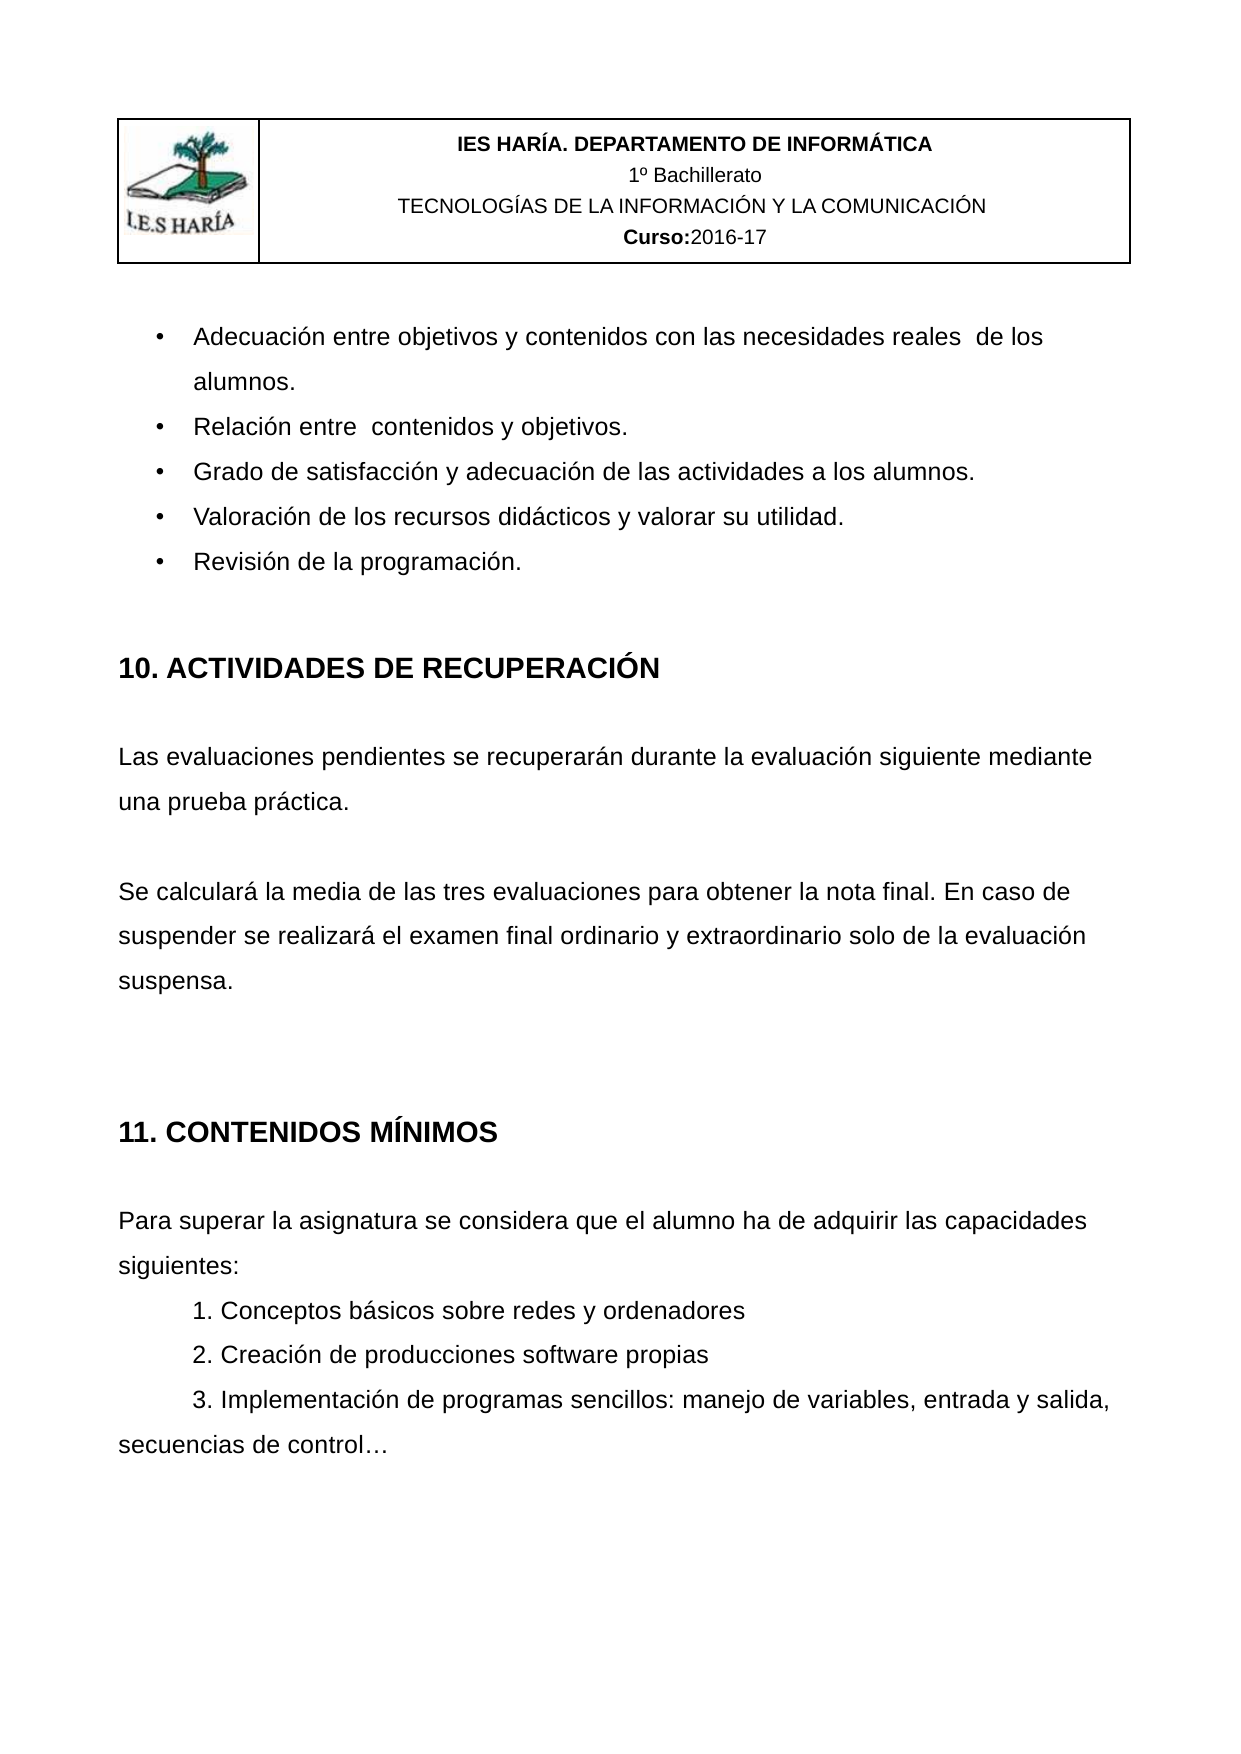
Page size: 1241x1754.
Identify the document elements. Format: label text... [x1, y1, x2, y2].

text Se calculará la media de las tres evaluaciones para obtener la nota final. En caso de suspender se realizará el examen final ordinario y extraordinario solo de la evaluación suspensa. [118, 877, 1122, 996]
text 3. Implementación de programas sencillos: manejo de variables, entrada y salida, secuencias de control… [118, 1385, 1122, 1460]
subtitle 10. ACTIVIDADES DE RECUPERACIÓN [118, 651, 1122, 685]
list Grado de satisfacción y adecuación de las actividades a los alumnos. [156, 457, 1122, 487]
subtitle 11. CONTENIDOS MÍNIMOS [118, 1115, 1122, 1149]
list Revisión de la programación. [156, 547, 1122, 577]
text Las evaluaciones pendientes se recuperarán durante la evaluación siguiente mediante una prueba práctica. [118, 742, 1122, 817]
text Para superar la asignatura se considera que el alumno ha de adquirir las capacidades siguientes: [118, 1206, 1122, 1281]
list Valoración de los recursos didácticos y valorar su utilidad. [156, 502, 1122, 532]
text 1. Conceptos básicos sobre redes y ordenadores [118, 1296, 1122, 1326]
list Adecuación entre objetivos y contenidos con las necesidades reales de los alumnos. [156, 322, 1122, 397]
picture [123, 126, 254, 235]
list Relación entre contenidos y objetivos. [156, 412, 1122, 442]
text 2. Creación de producciones software propias [118, 1341, 1122, 1370]
